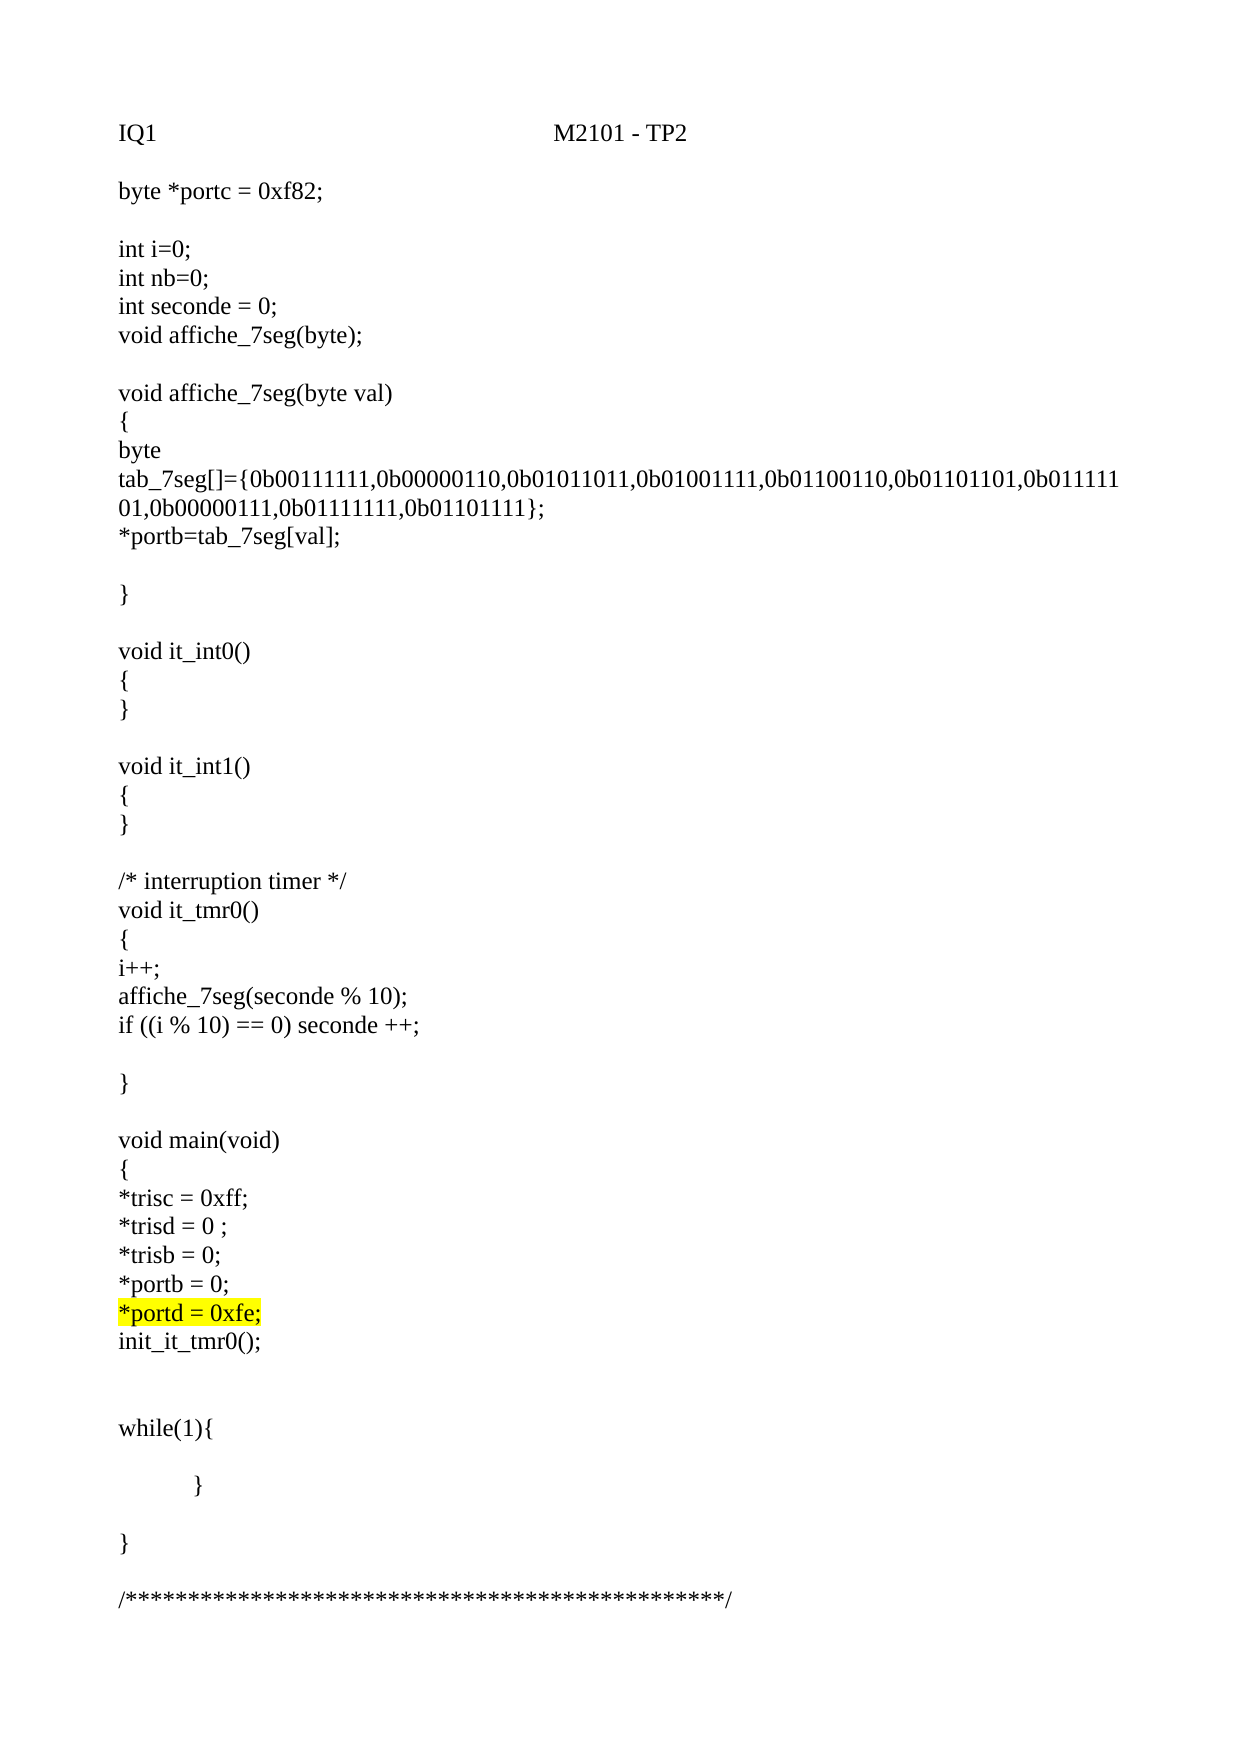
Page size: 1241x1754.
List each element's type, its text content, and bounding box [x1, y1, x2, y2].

text int seconde = 0; [118, 291, 1122, 320]
text affiche_7seg(seconde % 10); [118, 981, 1122, 1010]
text } [118, 809, 1122, 838]
text } [118, 694, 1122, 723]
text { [118, 924, 1122, 953]
text while(1){ [118, 1413, 1122, 1441]
text *portb=tab_7seg[val]; [118, 521, 1122, 550]
text /* interruption timer */ [118, 866, 1122, 895]
text void it_int0() [118, 636, 1122, 665]
text *trisc = 0xff; [118, 1183, 1122, 1211]
text { [118, 665, 1122, 694]
text *portb = 0; [118, 1269, 1122, 1298]
text { [118, 780, 1122, 809]
text void affiche_7seg(byte); [118, 320, 1122, 349]
text } [118, 1528, 1122, 1556]
text *portd = 0xfe; [118, 1298, 1122, 1326]
text void affiche_7seg(byte val) [118, 378, 1122, 406]
text void main(void) [118, 1125, 1122, 1154]
text /************************************************/ [118, 1585, 1122, 1614]
text byte *portc = 0xf82; [118, 176, 1122, 205]
text } [118, 1068, 1122, 1096]
text void it_int1() [118, 751, 1122, 780]
text if ((i % 10) == 0) seconde ++; [118, 1010, 1122, 1039]
text *trisb = 0; [118, 1240, 1122, 1269]
text int i=0; [118, 234, 1122, 263]
text } [118, 579, 1122, 608]
text i++; [118, 953, 1122, 981]
text byte tab_7seg[]={0b00111111,0b00000110,0b01011011,0b01001111,0b01100110,0b01101101,0b01111101,0b00000111,0b01111111,0b01101111}; [118, 435, 1122, 521]
text void it_tmr0() [118, 895, 1122, 924]
text { [118, 406, 1122, 435]
text } [118, 1470, 1122, 1499]
text init_it_tmr0(); [118, 1326, 1122, 1355]
text { [118, 1154, 1122, 1183]
text int nb=0; [118, 263, 1122, 291]
text *trisd = 0 ; [118, 1211, 1122, 1240]
